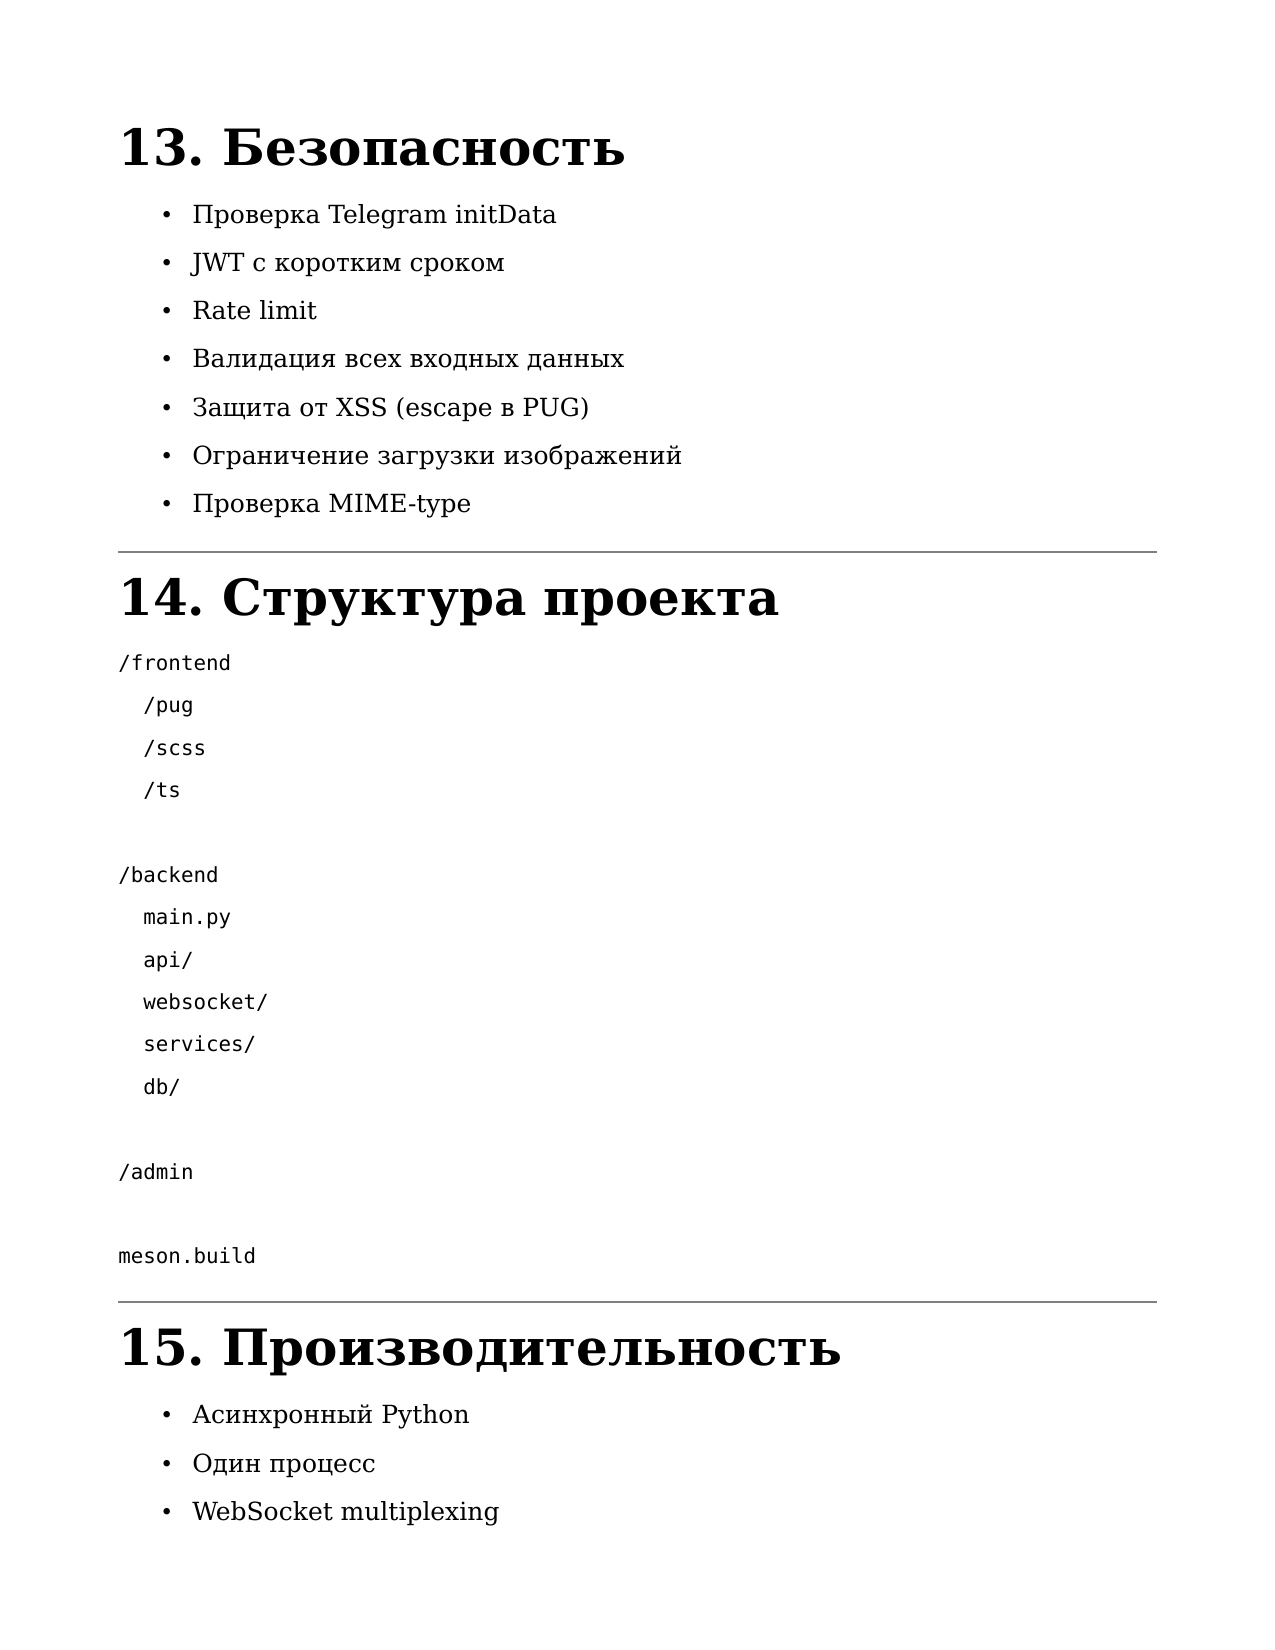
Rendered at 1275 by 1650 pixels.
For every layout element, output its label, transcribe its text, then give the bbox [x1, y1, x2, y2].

list WebSocket multiplexing [162, 1497, 1157, 1526]
list Валидация всех входных данных [162, 344, 1157, 374]
subtitle 15. Производительность [118, 1319, 1157, 1377]
subtitle 14. Структура проекта [118, 569, 1157, 628]
text websocket/ [118, 990, 1157, 1014]
text /frontend [118, 651, 1157, 675]
text /pug [118, 693, 1157, 718]
text /ts [118, 778, 1157, 802]
list Ограничение загрузки изображений [162, 441, 1157, 470]
list Асинхронный Python [162, 1401, 1157, 1430]
text /admin [118, 1160, 1157, 1184]
text /backend [118, 863, 1157, 887]
text main.py [118, 905, 1157, 929]
list Проверка Telegram initData [162, 200, 1157, 229]
subtitle 13. Безопасность [118, 118, 1157, 177]
list JWT с коротким сроком [162, 248, 1157, 277]
text api/ [118, 948, 1157, 972]
list Один процесс [162, 1449, 1157, 1478]
list Защита от XSS (escape в PUG) [162, 393, 1157, 422]
text /scss [118, 736, 1157, 760]
list Проверка MIME-type [162, 489, 1157, 518]
list Rate limit [162, 296, 1157, 326]
text meson.build [118, 1244, 1157, 1269]
text db/ [118, 1075, 1157, 1099]
text services/ [118, 1032, 1157, 1057]
